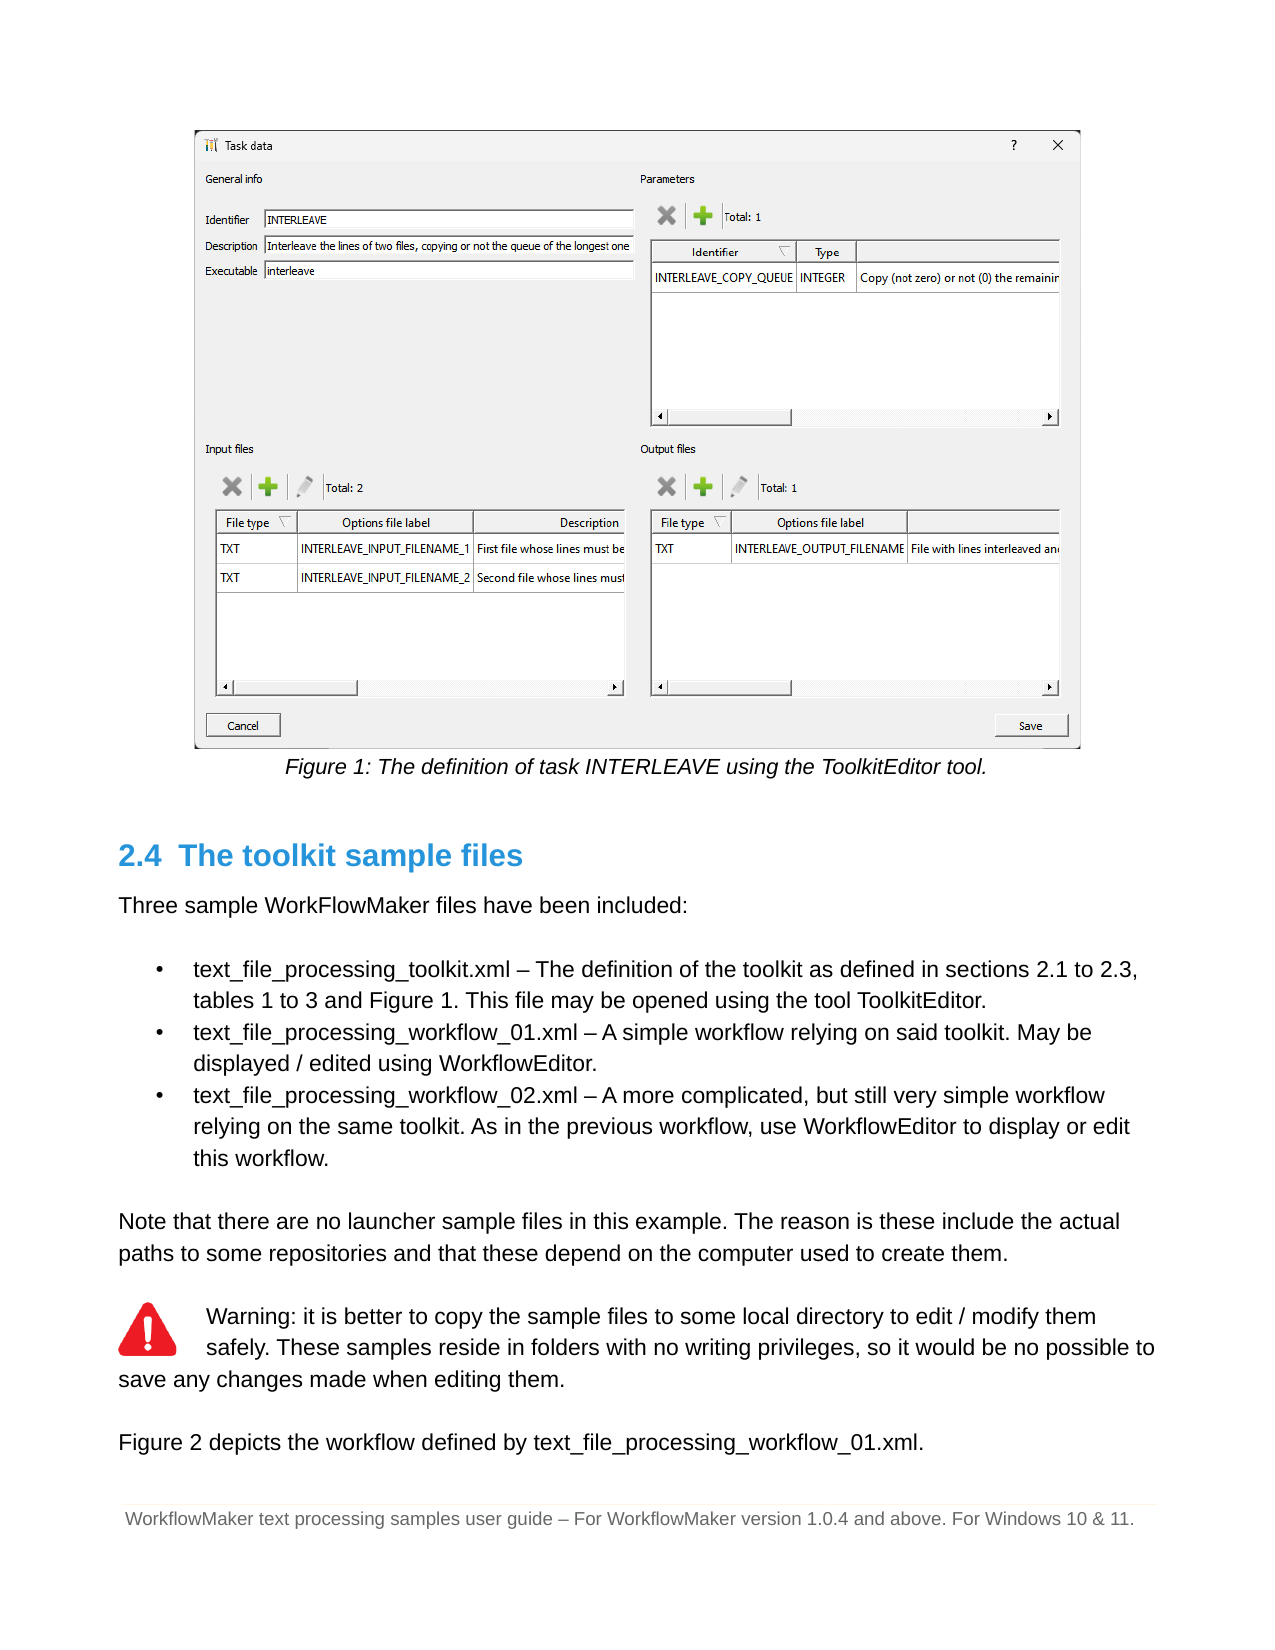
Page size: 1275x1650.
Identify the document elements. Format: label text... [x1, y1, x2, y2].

text Note that there are no launcher sample files in this example. The reason is these include the actual paths to some repositories and that these depend on the computer used to create them. [118, 1208, 1157, 1266]
text Figure 1: The definition of task INTERLEAVE using the ToolkitEditor tool. [194, 749, 1080, 779]
text Warning: it is better to copy the sample files to some local directory to edit / modify them safely. These samples reside in folders with no writing privileges, so it would be no possible to save any changes made when editing them. [118, 1303, 1157, 1392]
picture [118, 1302, 177, 1356]
list text_file_processing_toolkit.xml – The definition of the toolkit as defined in sections 2.1 to 2.3, tables 1 to 3 and Figure 1. This file may be opened using the tool ToolkitEditor. [156, 956, 1157, 1013]
text Figure 2 depicts the workflow defined by text_file_processing_workflow_01.xml. [118, 1429, 1157, 1455]
text Three sample WorkFlowMaker files have been included: [118, 892, 1157, 919]
list text_file_processing_workflow_01.xml – A simple workflow relying on said toolkit. May be displayed / edited using WorkflowEditor. [156, 1019, 1157, 1077]
list text_file_processing_workflow_02.xml – A more complicated, but still very simple workflow relying on the same toolkit. As in the previous workflow, use WorkflowEditor to display or edit this workflow. [156, 1082, 1157, 1171]
picture [194, 130, 1081, 749]
subtitle The toolkit sample files [118, 837, 1157, 873]
